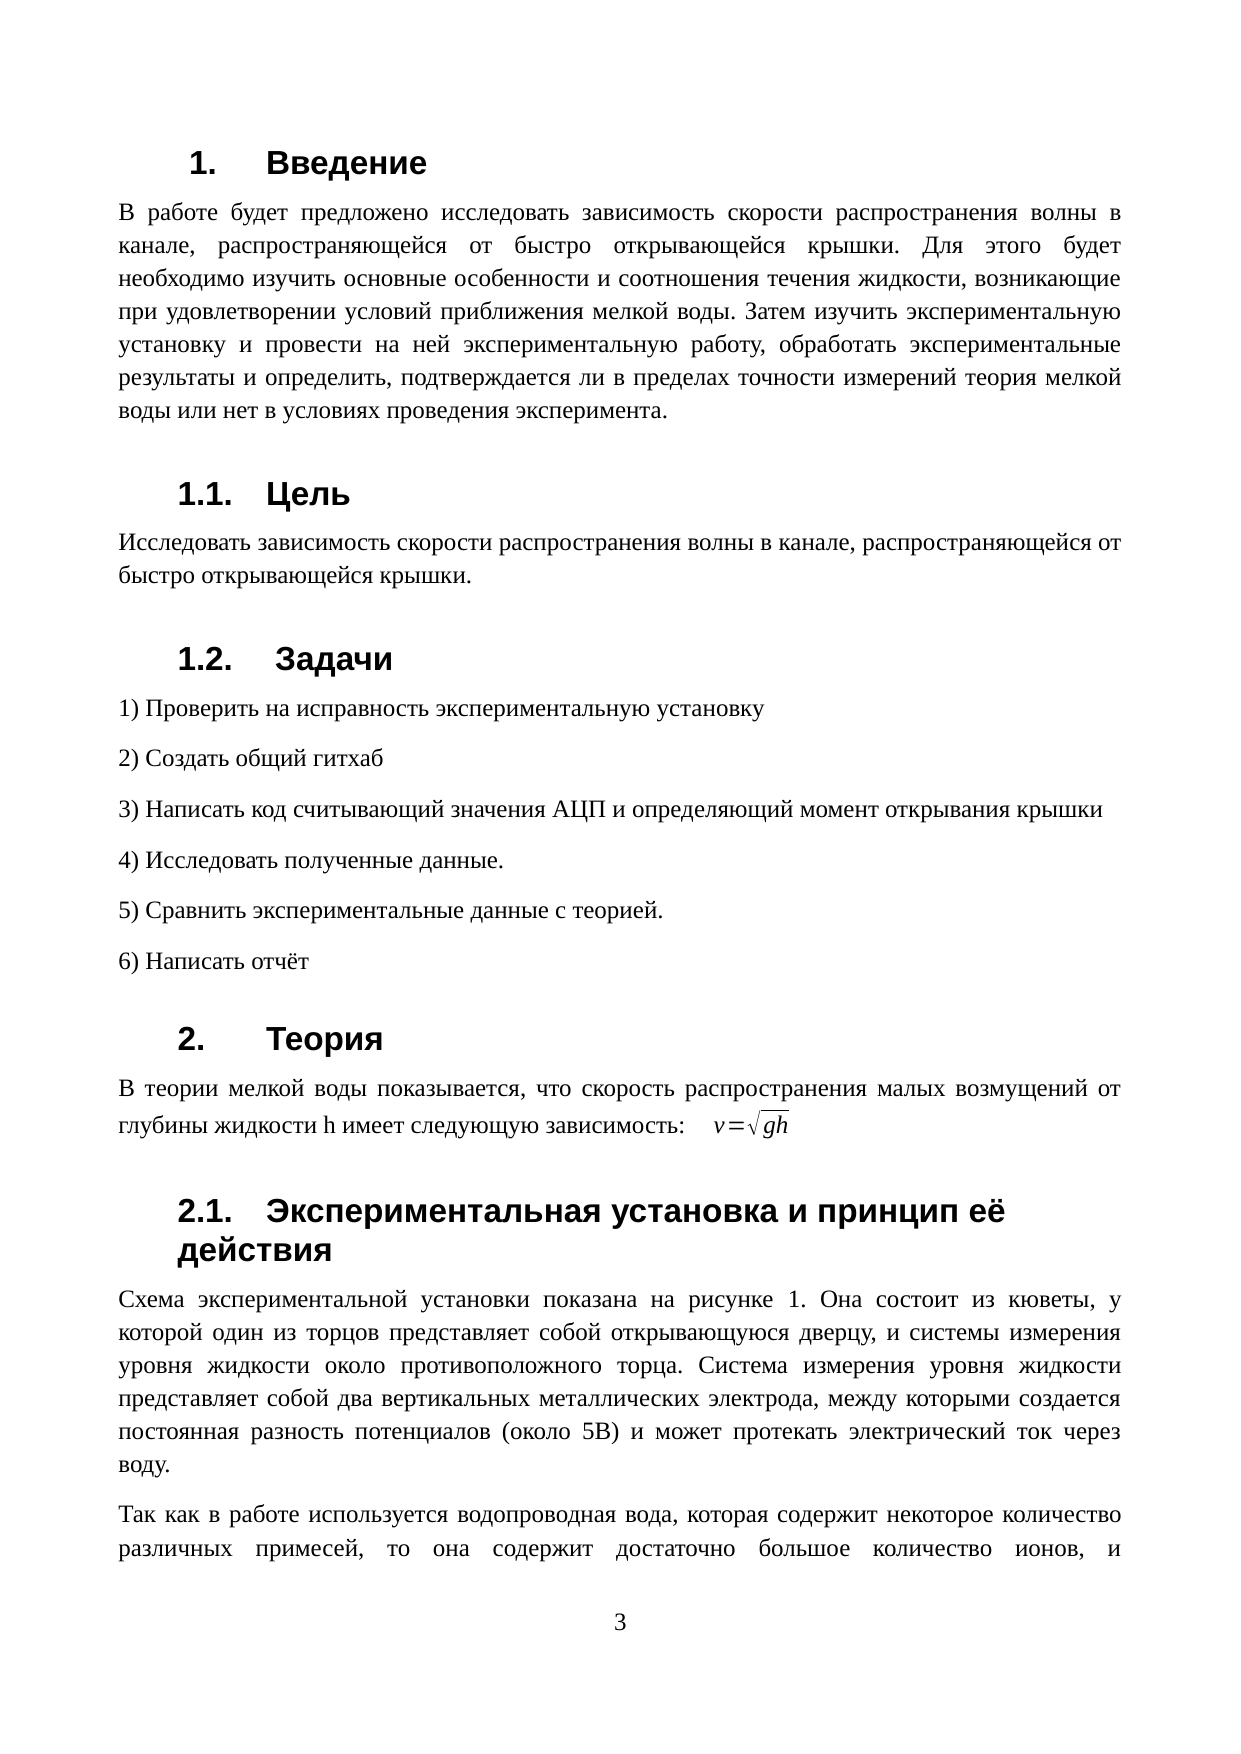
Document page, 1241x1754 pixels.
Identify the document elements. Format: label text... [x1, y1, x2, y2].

text 6) Написать отчёт [118, 946, 1122, 975]
subtitle Введение [189, 143, 1093, 182]
text 3) Написать код считывающий значения АЦП и определяющий момент открывания крышки [118, 794, 1122, 823]
text Схема экспериментальной установки показана на рисунке 1. Она состоит из кюветы, у которой один из торцов представляет собой открывающуюся дверцу, и системы измерения уровня жидкости около противоположного торца. Система измерения уровня жидкости представляет собой два вертикальных металлических электрода, между которыми создается постоянная разность потенциалов (около 5В) и может протекать электрический ток через воду. [118, 1284, 1122, 1478]
text 5) Сравнить экспериментальные данные с теорией. [118, 896, 1122, 924]
text 2) Создать общий гитхаб [118, 743, 1122, 772]
text Исследовать зависимость скорости распространения волны в канале, распространяющейся от быстро открывающейся крышки. [118, 527, 1122, 589]
subtitle Задачи [177, 639, 1093, 677]
text В работе будет предложено исследовать зависимость скорости распространения волны в канале, распространяющейся от быстро открывающейся крышки. Для этого будет необходимо изучить основные особенности и соотношения течения жидкости, возникающие при удовлетворении условий приближения мелкой воды. Затем изучить экспериментальную установку и провести на ней экспериментальную работу, обработать экспериментальные результаты и определить, подтверждается ли в пределах точности измерений теория мелкой воды или нет в условиях проведения эксперимента. [118, 197, 1122, 424]
subtitle Экспериментальная установка и принцип её действия [177, 1192, 1093, 1268]
subtitle Цель [177, 474, 1093, 512]
text 1) Проверить на исправность экспериментальную установку [118, 693, 1122, 721]
text 4) Исследовать полученные данные. [118, 845, 1122, 874]
text В теории мелкой воды показывается, что скорость распространения малых возмущений от глубины жидкости h имеет следующую зависимость: [118, 1073, 1122, 1142]
text Так как в работе используется водопроводная вода, которая содержит некоторое количество различных примесей, то она содержит достаточно большое количество ионов, и [118, 1499, 1122, 1561]
subtitle Теория [177, 1019, 1093, 1058]
